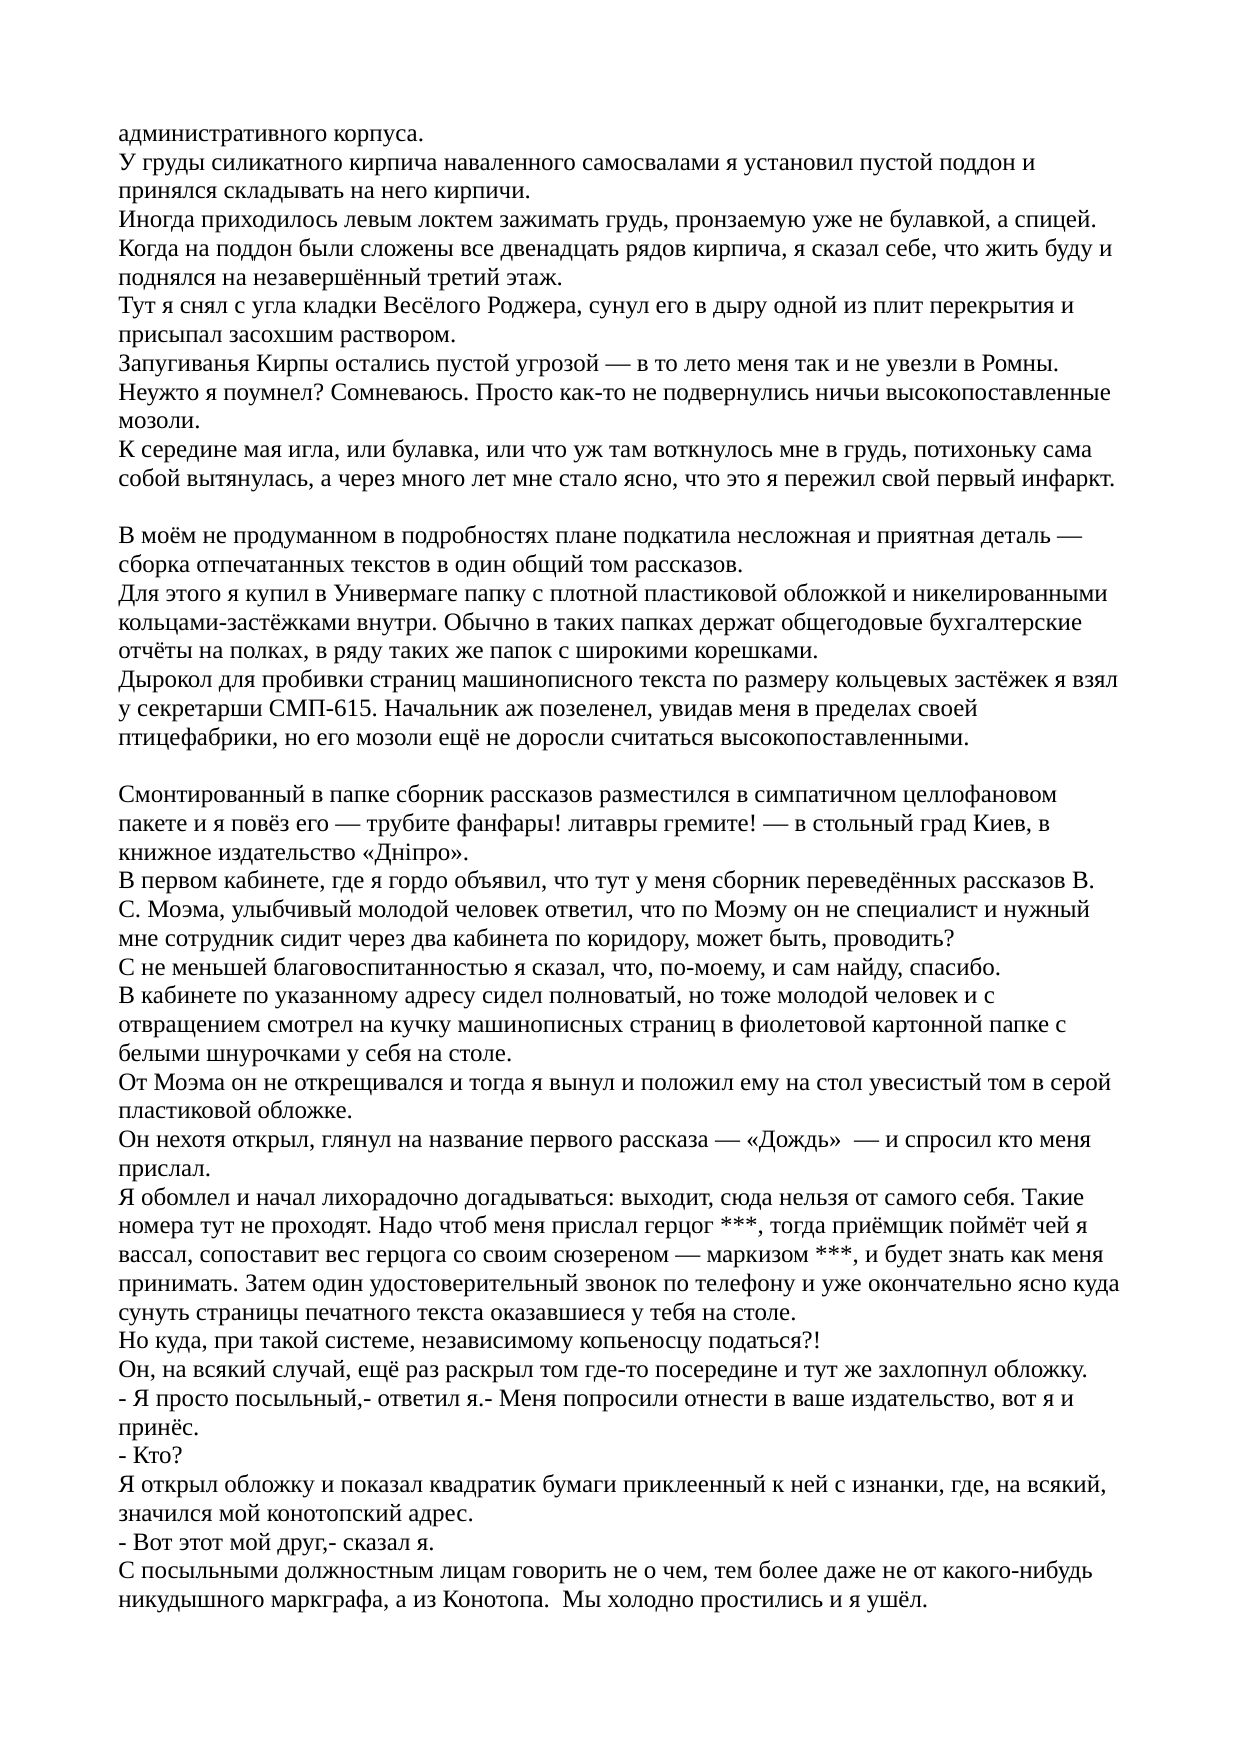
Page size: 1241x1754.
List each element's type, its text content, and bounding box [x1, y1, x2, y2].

text Неужто я поумнел? Сомневаюсь. Просто как-то не подвернулись ничьи высокопоставленные мозоли. [118, 377, 1122, 434]
text В кабинете по указанному адресу сидел полноватый, но тоже молодой человек и с отвращением смотрел на кучку машинописных страниц в фиолетовой картонной папке с белыми шнурочками у себя на столе. [118, 981, 1122, 1067]
text Когда на поддон были сложены все двенадцать рядов кирпича, я сказал себе, что жить буду и поднялся на незавершённый третий этаж. [118, 233, 1122, 291]
text Я открыл обложку и показал квадратик бумаги приклеенный к ней с изнанки, где, на всякий, значился мой конотопский адрес. [118, 1469, 1122, 1527]
text С не меньшей благовоспитанностью я сказал, что, по-моему, и сам найду, спасибо. [118, 952, 1122, 981]
text - Я просто посыльный,- ответил я.- Меня попросили отнести в ваше издательство, вот я и принёс. [118, 1383, 1122, 1441]
text - Кто? [118, 1441, 1122, 1469]
text У груды силикатного кирпича наваленного самосвалами я установил пустой поддон и принялся складывать на него кирпичи. [118, 147, 1122, 204]
text В моём не продуманном в подробностях плане подкатила несложная и приятная деталь — сборка отпечатанных текстов в один общий том рассказов. [118, 521, 1122, 578]
text От Моэма он не открещивался и тогда я вынул и положил ему на стол увесистый том в серой пластиковой обложке. [118, 1067, 1122, 1124]
text Смонтированный в папке сборник рассказов разместился в симпатичном целлофановом пакете и я повёз его — трубите фанфары! литавры гремите! — в стольный град Киев, в книжное издательство «Днiпро». [118, 779, 1122, 866]
text К середине мая игла, или булавка, или что уж там воткнулось мне в грудь, потихоньку сама собой вытянулась, а через много лет мне стало ясно, что это я пережил свой первый инфаркт. [118, 434, 1122, 492]
text В первом кабинете, где я гордо объявил, что тут у меня сборник переведённых рассказов В. С. Моэма, улыбчивый молодой человек ответил, что по Моэму он не специалист и нужный мне сотрудник сидит через два кабинета по коридору, может быть, проводить? [118, 866, 1122, 952]
text С посыльными должностным лицам говорить не о чем, тем более даже не от какого-нибудь никудышного маркграфа, а из Конотопа. Мы холодно простились и я ушёл. [118, 1556, 1122, 1613]
text Иногда приходилось левым локтем зажимать грудь, пронзаемую уже не булавкой, а спицей. [118, 204, 1122, 233]
text - Вот этот мой друг,- сказал я. [118, 1527, 1122, 1556]
text Для этого я купил в Универмаге папку с плотной пластиковой обложкой и никелированными кольцами-застёжками внутри. Обычно в таких папках держат общегодовые бухгалтерские отчёты на полках, в ряду таких же папок с широкими корешками. [118, 578, 1122, 664]
text Запугиванья Кирпы остались пустой угрозой — в то лето меня так и не увезли в Ромны. [118, 348, 1122, 377]
text Он, на всякий случай, ещё раз раскрыл том где-то посередине и тут же захлопнул обложку. [118, 1354, 1122, 1383]
text Он нехотя открыл, глянул на название первого рассказа — «Дождь» — и спросил кто меня прислал. [118, 1124, 1122, 1182]
text Тут я снял с угла кладки Весёлого Роджера, сунул его в дыру одной из плит перекрытия и присыпал засохшим раствором. [118, 291, 1122, 348]
text Я обомлел и начал лихорадочно догадываться: выходит, сюда нельзя от самого себя. Такие номера тут не проходят. Надо чтоб меня прислал герцог ***, тогда приёмщик поймёт чей я вассал, сопоставит вес герцога со своим сюзереном — маркизом ***, и будет знать как меня принимать. Затем один удостоверительный звонок по телефону и уже окончательно ясно куда сунуть страницы печатного текста оказавшиеся у тебя на столе. [118, 1182, 1122, 1326]
text Но куда, при такой системе, независимому копьеносцу податься?! [118, 1326, 1122, 1354]
text административного корпуса. [118, 118, 1122, 147]
text Дырокол для пробивки страниц машинописного текста по размеру кольцевых застёжек я взял у секретарши СМП-615. Начальник аж позеленел, увидав меня в пределах своей птицефабрики, но его мозоли ещё не доросли считаться высокопоставленными. [118, 664, 1122, 751]
